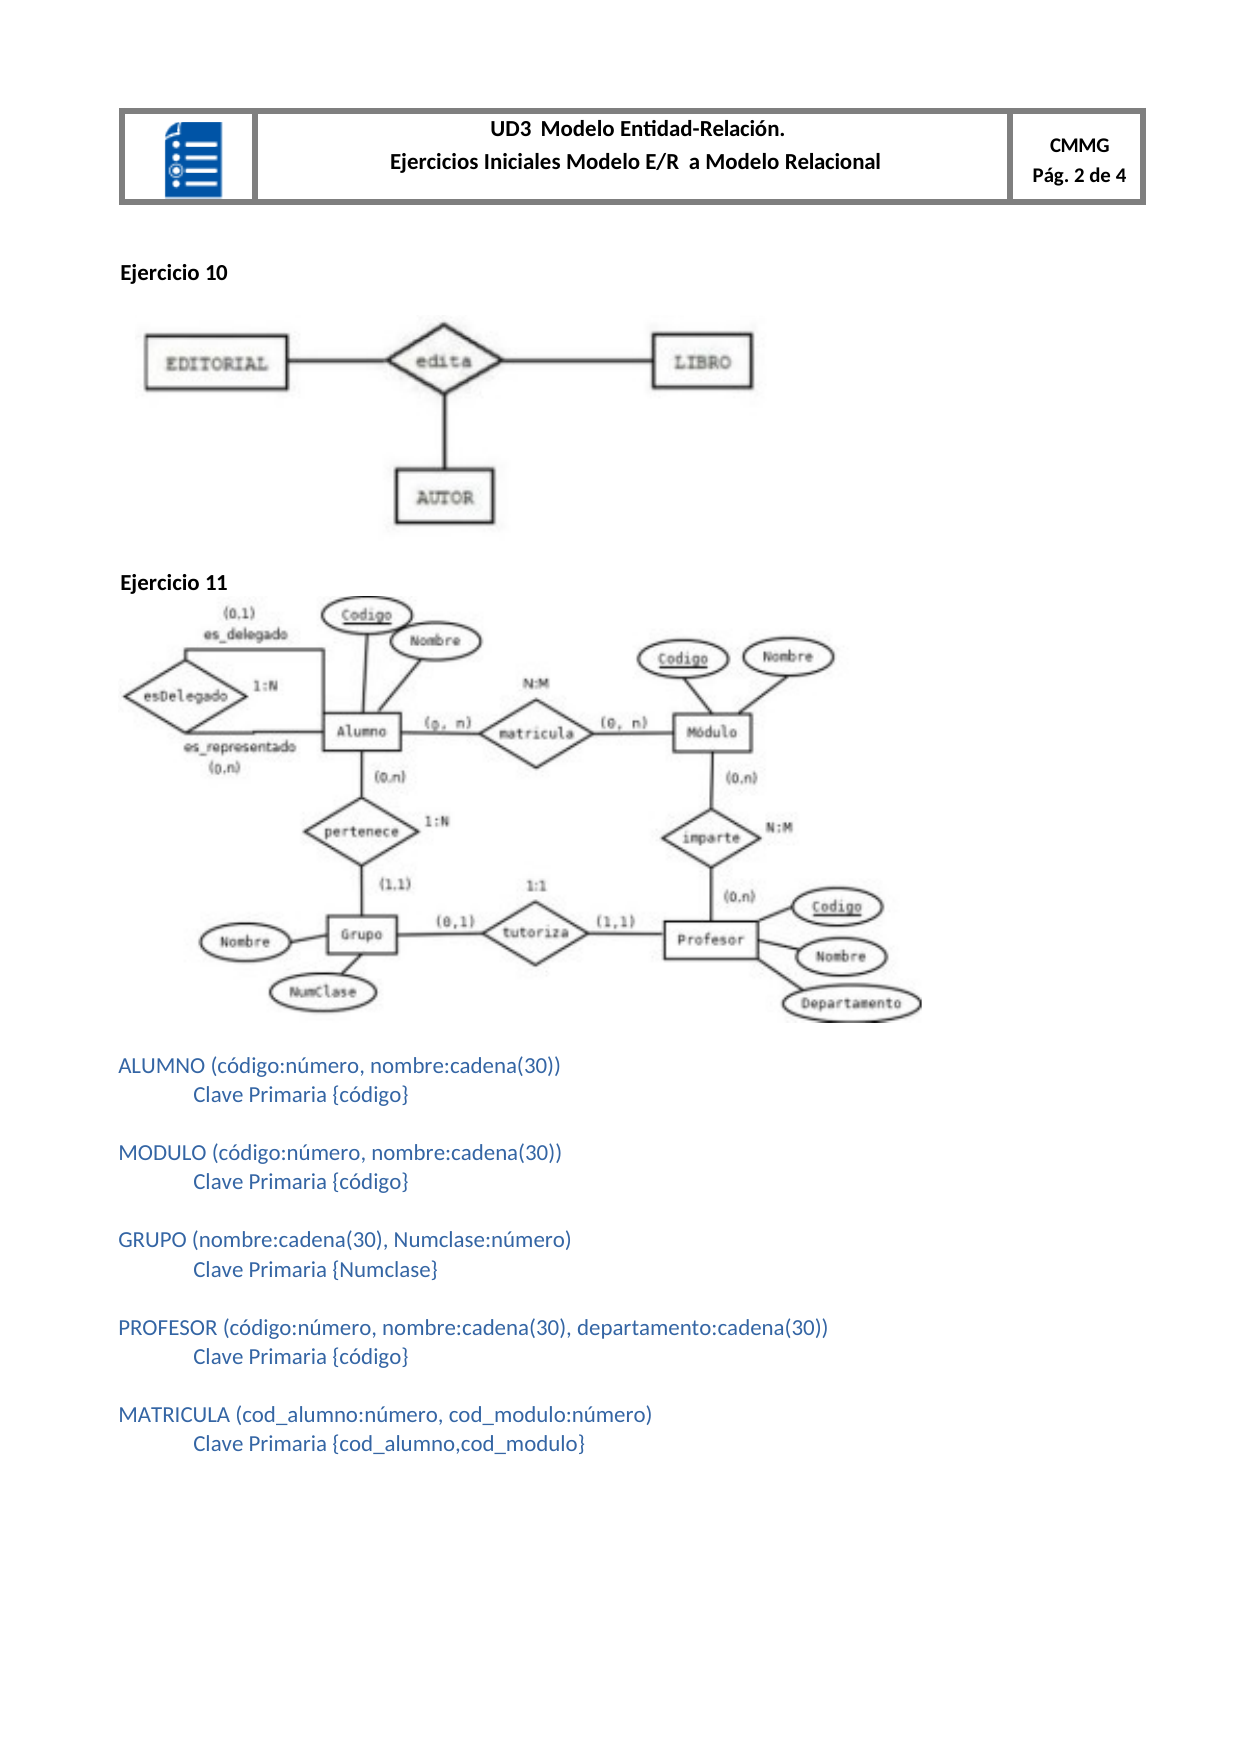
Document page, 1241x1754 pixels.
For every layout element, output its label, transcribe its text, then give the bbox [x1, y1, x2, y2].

text MODULO (código:número, nombre:cadena(30)) [118, 1138, 1152, 1166]
text Clave Primaria {Numclase} [118, 1255, 1152, 1283]
text Clave Primaria {código} [118, 1167, 1152, 1196]
text ALUMNO (código:número, nombre:cadena(30)) [118, 1051, 1152, 1079]
text Clave Primaria {código} [118, 1342, 1152, 1370]
text Ejercicio 10 [120, 258, 1152, 286]
text Ejercicio 11 [120, 568, 1152, 596]
text Clave Primaria {cod_alumno,cod_modulo} [118, 1429, 1152, 1457]
text PROFESOR (código:número, nombre:cadena(30), departamento:cadena(30)) [118, 1313, 1152, 1341]
picture [118, 596, 922, 1023]
text MATRICULA (cod_alumno:número, cod_modulo:número) [118, 1400, 1152, 1428]
picture [164, 122, 223, 199]
text GRUPO (nombre:cadena(30), Numclase:número) [118, 1226, 1152, 1254]
text Clave Primaria {código} [118, 1080, 1152, 1108]
picture [134, 315, 767, 541]
